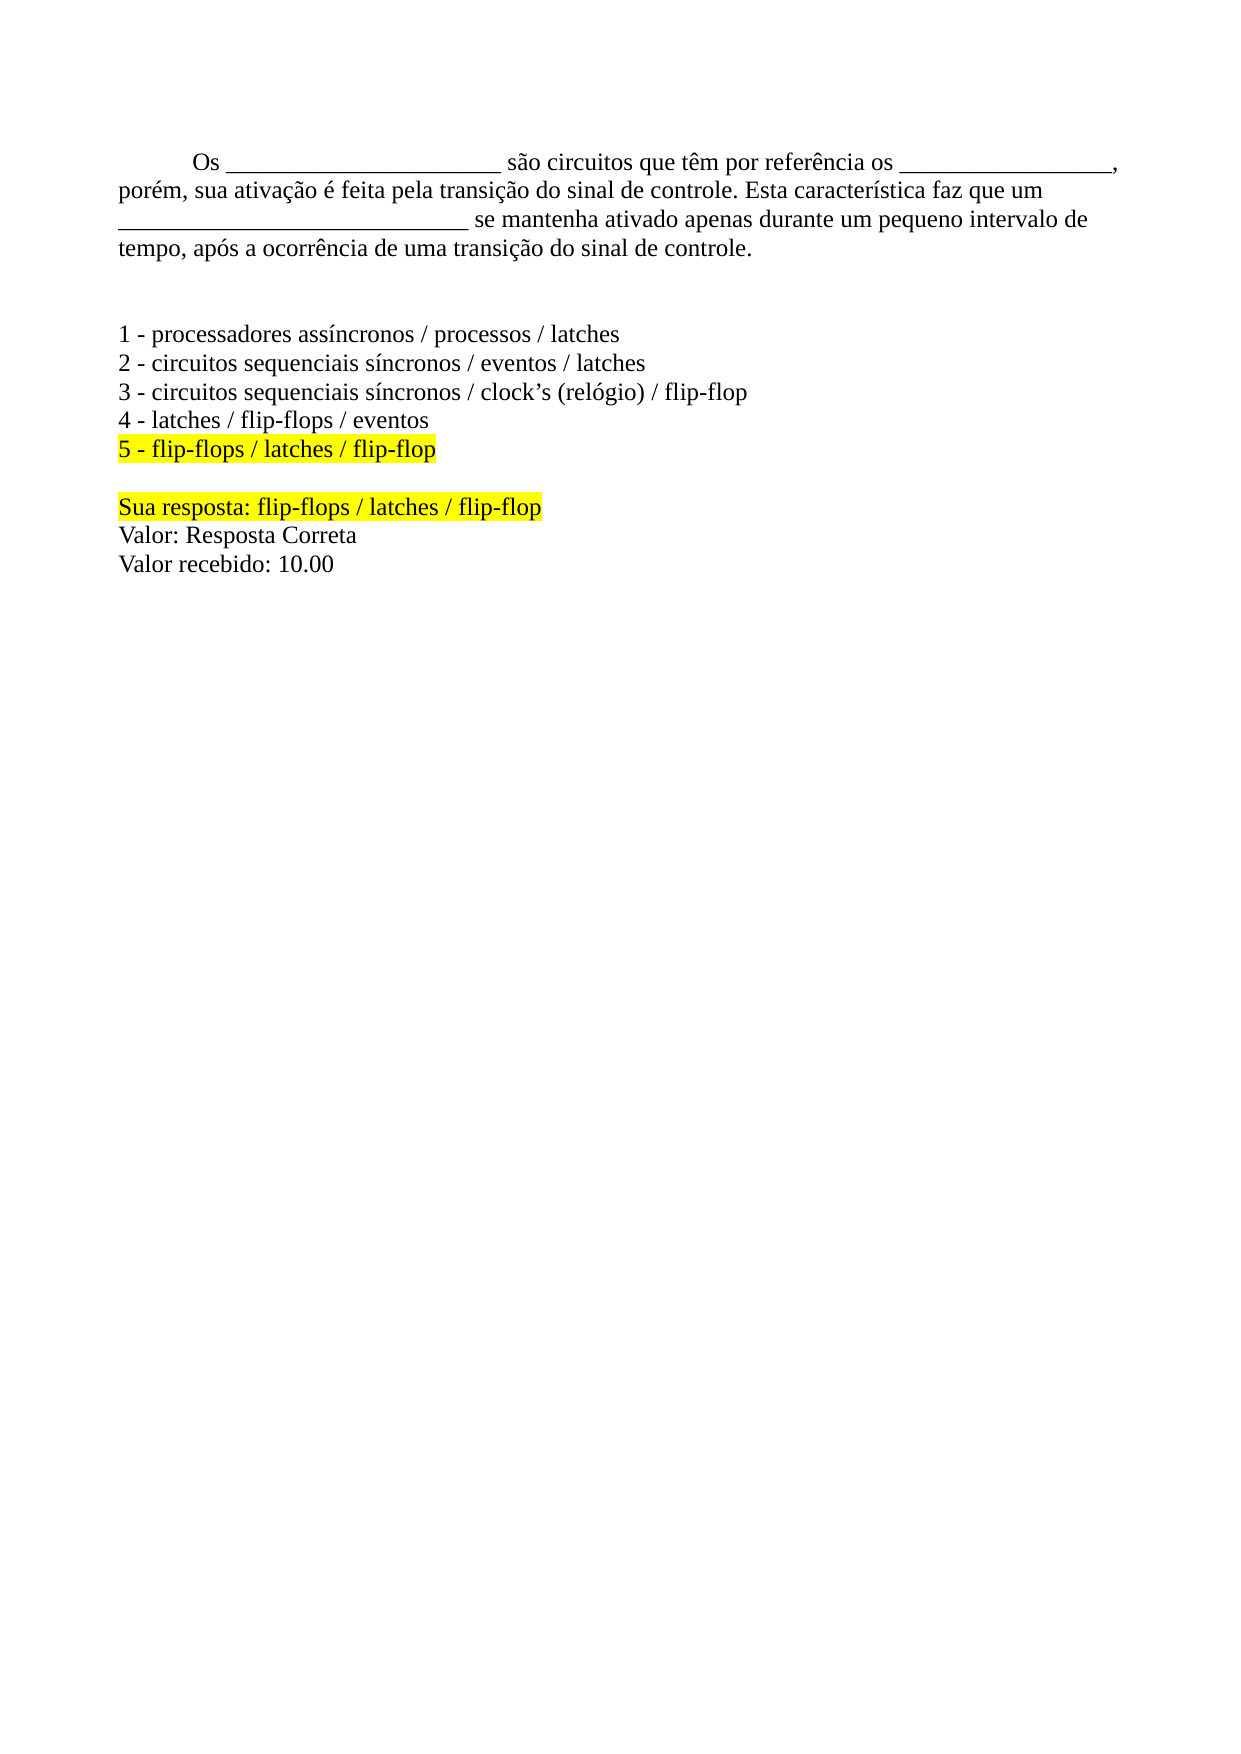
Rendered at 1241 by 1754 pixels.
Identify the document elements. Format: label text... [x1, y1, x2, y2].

text 2 - circuitos sequenciais síncronos / eventos / latches [118, 348, 1122, 377]
text Os ______________________ são circuitos que têm por referência os _________________, porém, sua ativação é feita pela transição do sinal de controle. Esta característica faz que um ____________________________ se mantenha ativado apenas durante um pequeno intervalo de tempo, após a ocorrência de uma transição do sinal de controle. [118, 147, 1122, 262]
text Sua resposta: flip-flops / latches / flip-flop [118, 492, 1122, 521]
text 1 - processadores assíncronos / processos / latches [118, 319, 1122, 348]
text 3 - circuitos sequenciais síncronos / clock’s (relógio) / flip-flop [118, 377, 1122, 406]
text 5 - flip-flops / latches / flip-flop [118, 434, 1122, 463]
text Valor recebido: 10.00 [118, 549, 1122, 578]
text 4 - latches / flip-flops / eventos [118, 406, 1122, 434]
text Valor: Resposta Correta [118, 521, 1122, 549]
